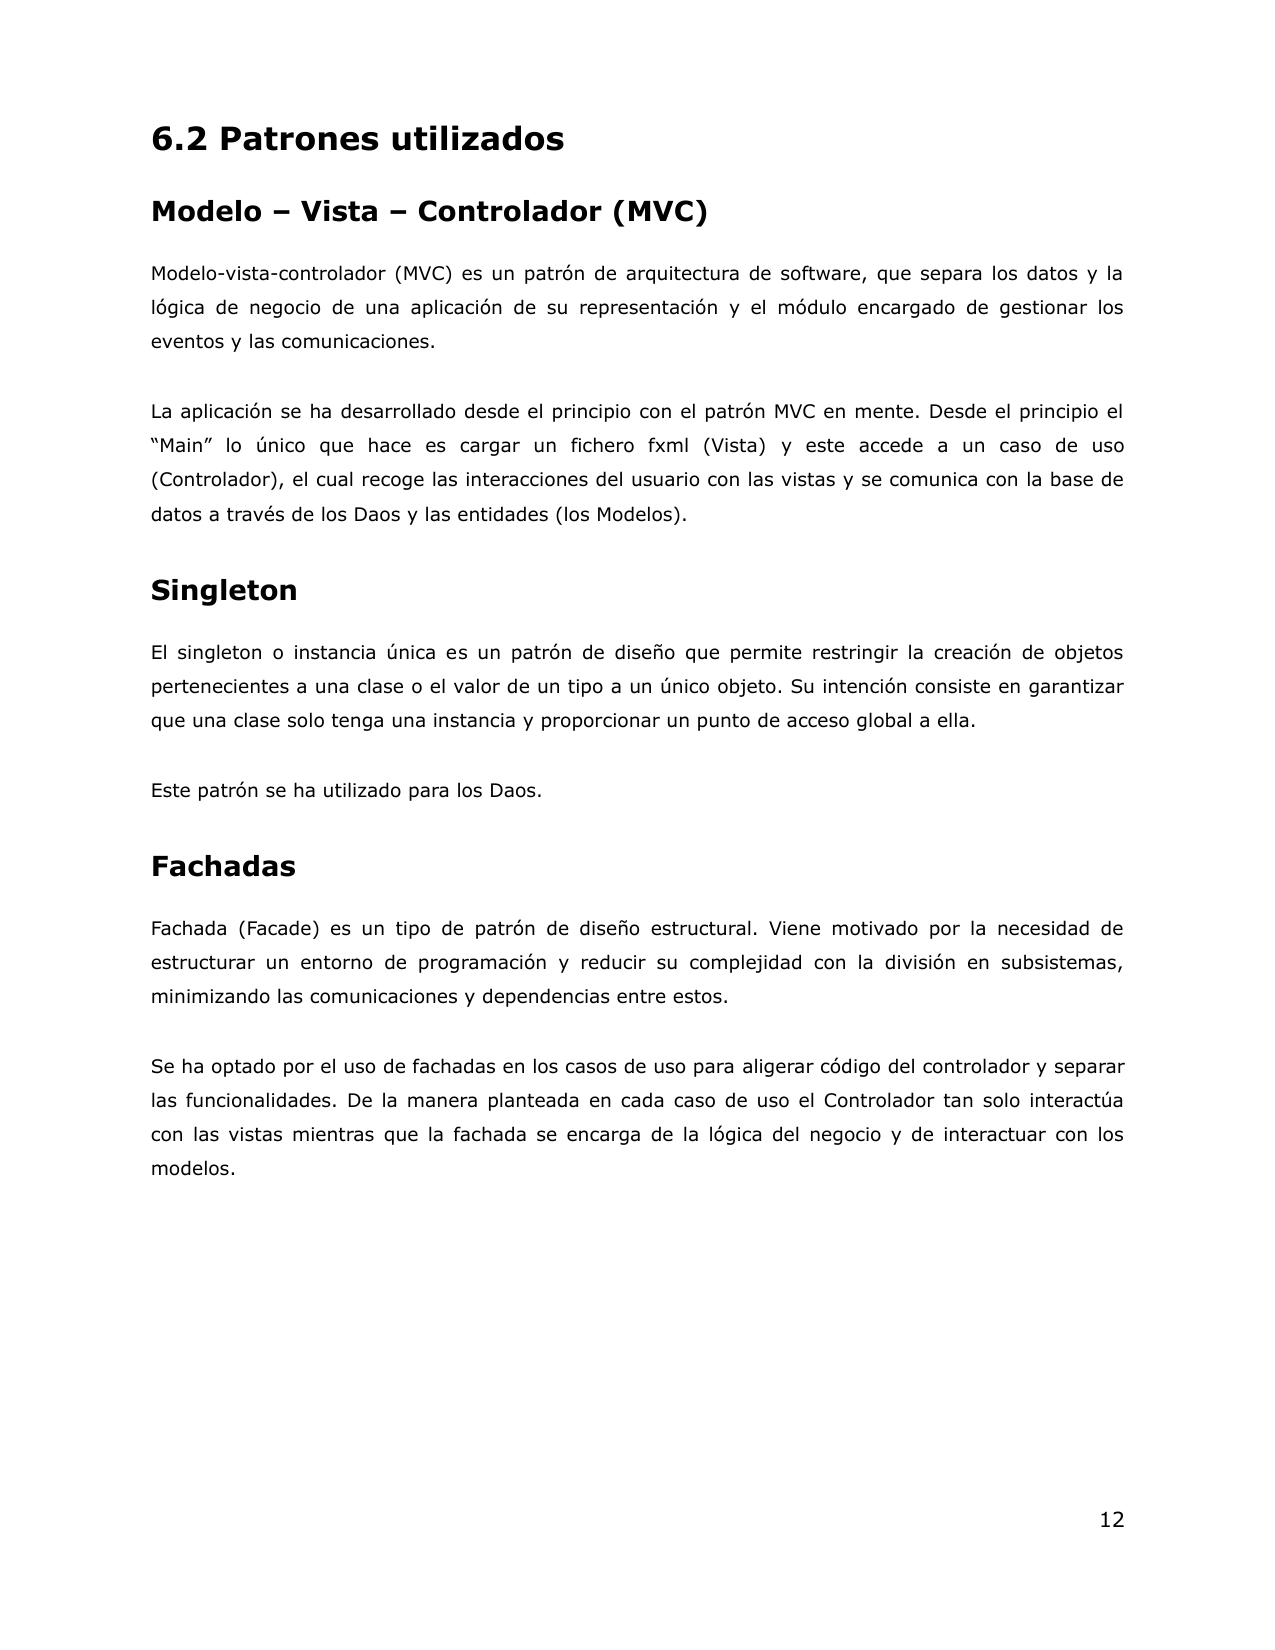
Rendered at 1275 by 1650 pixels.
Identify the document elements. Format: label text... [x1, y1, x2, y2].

text Fachada (Facade) es un tipo de patrón de diseño estructural. Viene motivado por la necesidad de estructurar un entorno de programación y reducir su complejidad con la división en subsistemas, minimizando las comunicaciones y dependencias entre estos. [151, 916, 1125, 1008]
text Se ha optado por el uso de fachadas en los casos de uso para aligerar código del controlador y separar las funcionalidades. De la manera planteada en cada caso de uso el Controlador tan solo interactúa con las vistas mientras que la fachada se encarga de la lógica del negocio y de interactuar con los modelos. [151, 1054, 1125, 1180]
subtitle Fachadas [151, 848, 1125, 882]
subtitle Modelo – Vista – Controlador (MVC) [151, 194, 1125, 227]
text La aplicación se ha desarrollado desde el principio con el patrón MVC en mente. Desde el principio el “Main” lo único que hace es cargar un fichero fxml (Vista) y este accede a un caso de uso (Controlador), el cual recoge las interacciones del usuario con las vistas y se comunica con la base de datos a través de los Daos y las entidades (los Modelos). [151, 399, 1125, 525]
text Este patrón se ha utilizado para los Daos. [151, 778, 1125, 801]
text El singleton o instancia única es un patrón de diseño que permite restringir la creación de objetos pertenecientes a una clase o el valor de un tipo a un único objeto. Su intención consiste en garantizar que una clase solo tenga una instancia y proporcionar un punto de acceso global a ella. [151, 640, 1125, 731]
subtitle Singleton [151, 572, 1125, 606]
text Modelo-vista-controlador (MVC) es un patrón de arquitectura de software, que separa los datos y la lógica de negocio de una aplicación de su representación y el módulo encargado de gestionar los eventos y las comunicaciones. [151, 262, 1125, 353]
subtitle Patrones utilizados [151, 118, 1125, 157]
